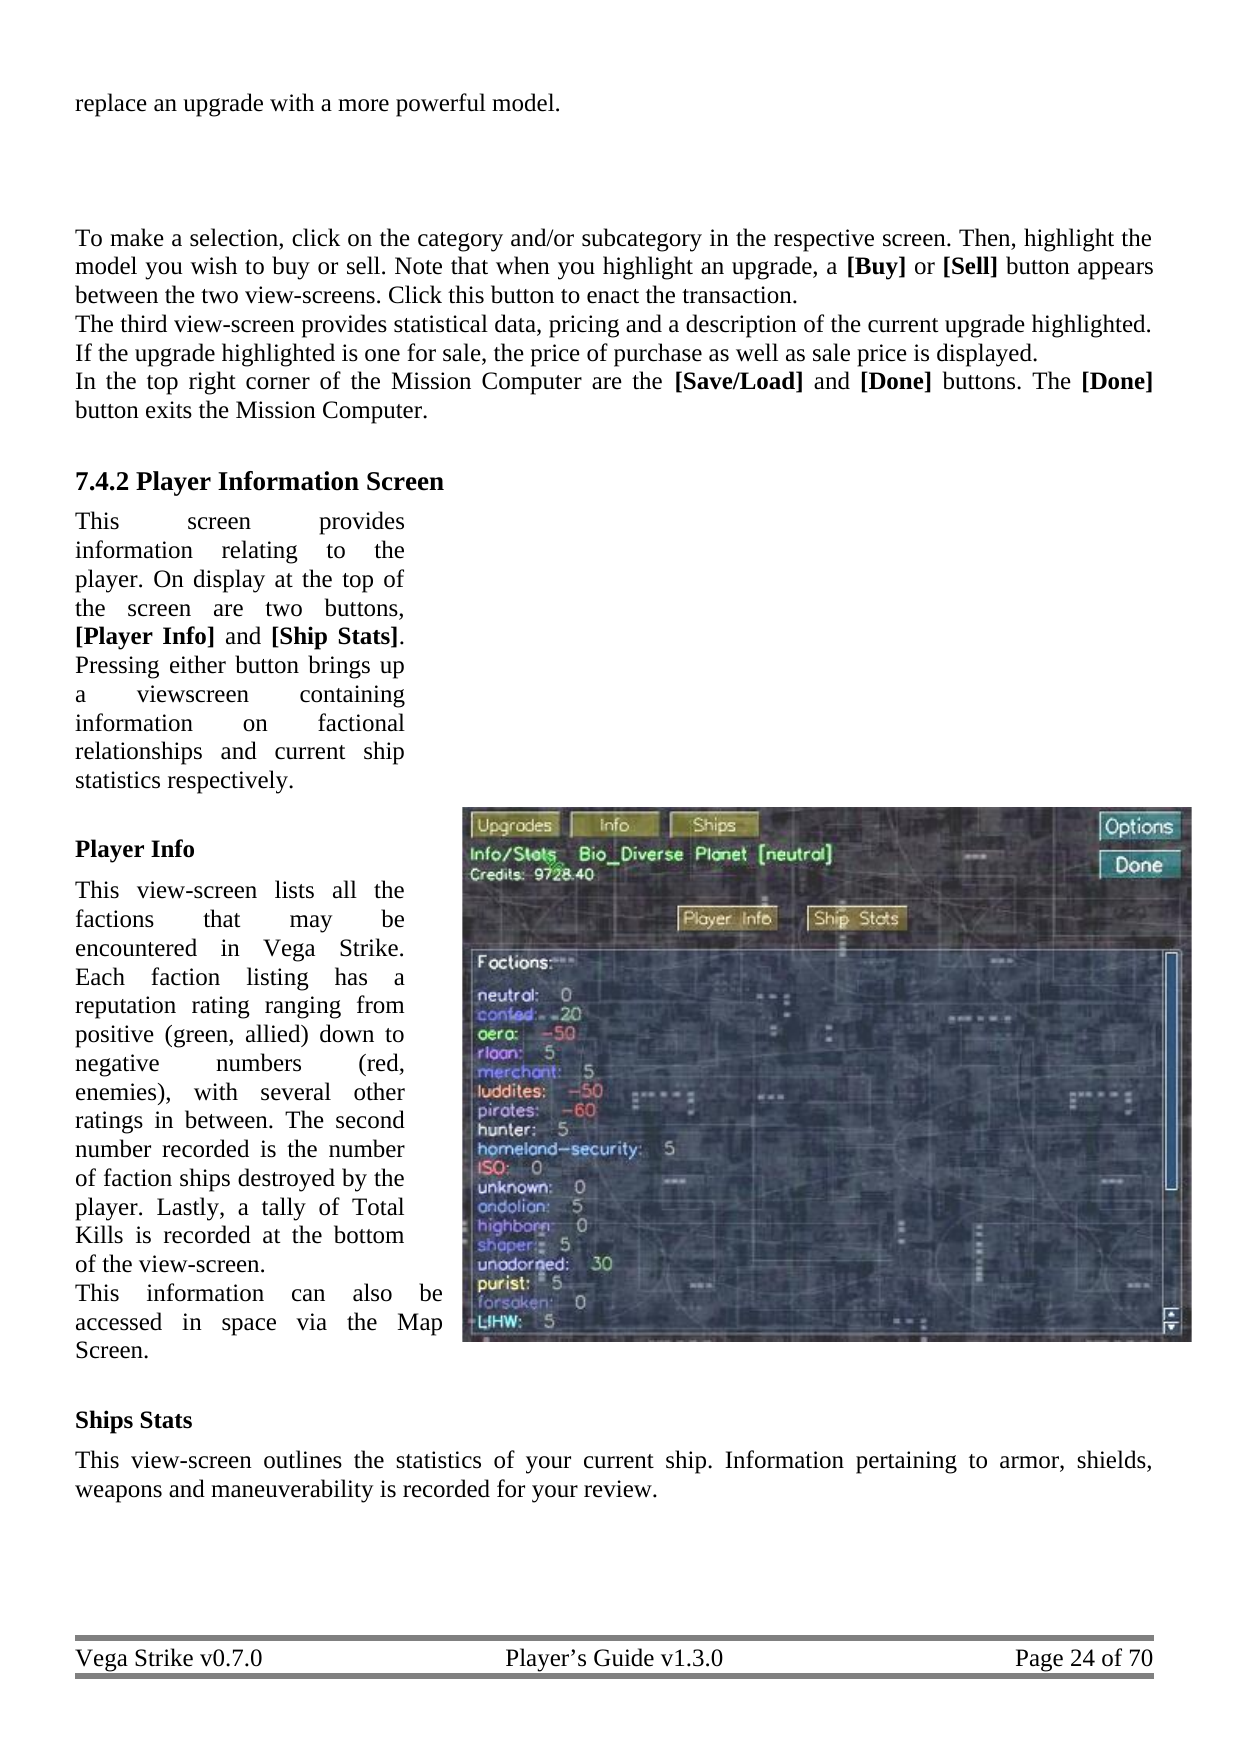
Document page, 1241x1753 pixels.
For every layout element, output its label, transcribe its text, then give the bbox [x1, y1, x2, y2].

subtitle 7.4.2 Player Information Screen [75, 465, 1154, 496]
picture [462, 807, 1192, 1342]
text Player Info [75, 834, 462, 863]
text This information can also be accessed in space via the Map Screen. [75, 1278, 1154, 1364]
text The third view-screen provides statistical data, pricing and a description of the current upgrade highlighted. If the upgrade highlighted is one for sale, the price of purchase as well as sale price is displayed. [75, 309, 1154, 366]
text This screen provides information relating to the player. On display at the top of the screen are two buttons, [Player Info] and [Ship Stats]. Pressing either button brings up a viewscreen containing information on factional relationships and current ship statistics respectively. [75, 506, 405, 794]
text Ships Stats [75, 1405, 1154, 1433]
text replace an upgrade with a more powerful model. [75, 88, 1154, 117]
text In the top right corner of the Mission Computer are the [Save/Load] and [Done] buttons. The [Done] button exits the Mission Computer. [75, 366, 1154, 424]
text To make a selection, click on the category and/or subcategory in the respective screen. Then, highlight the model you wish to buy or sell. Note that when you highlight an upgrade, a [Buy] or [Sell] button appears between the two view-screens. Click this button to enact the transaction. [75, 223, 1154, 309]
text This view-screen lists all the factions that may be encountered in Vega Strike. Each faction listing has a reputation rating ranging from positive (green, allied) down to negative numbers (red, enemies), with several other ratings in between. The second number recorded is the number of faction ships destroyed by the player. Lastly, a tally of Total Kills is recorded at the bottom of the view-screen. [75, 875, 405, 1278]
text This view-screen outlines the statistics of your current ship. Information pertaining to armor, shields, weapons and maneuverability is recorded for your review. [75, 1446, 1154, 1503]
